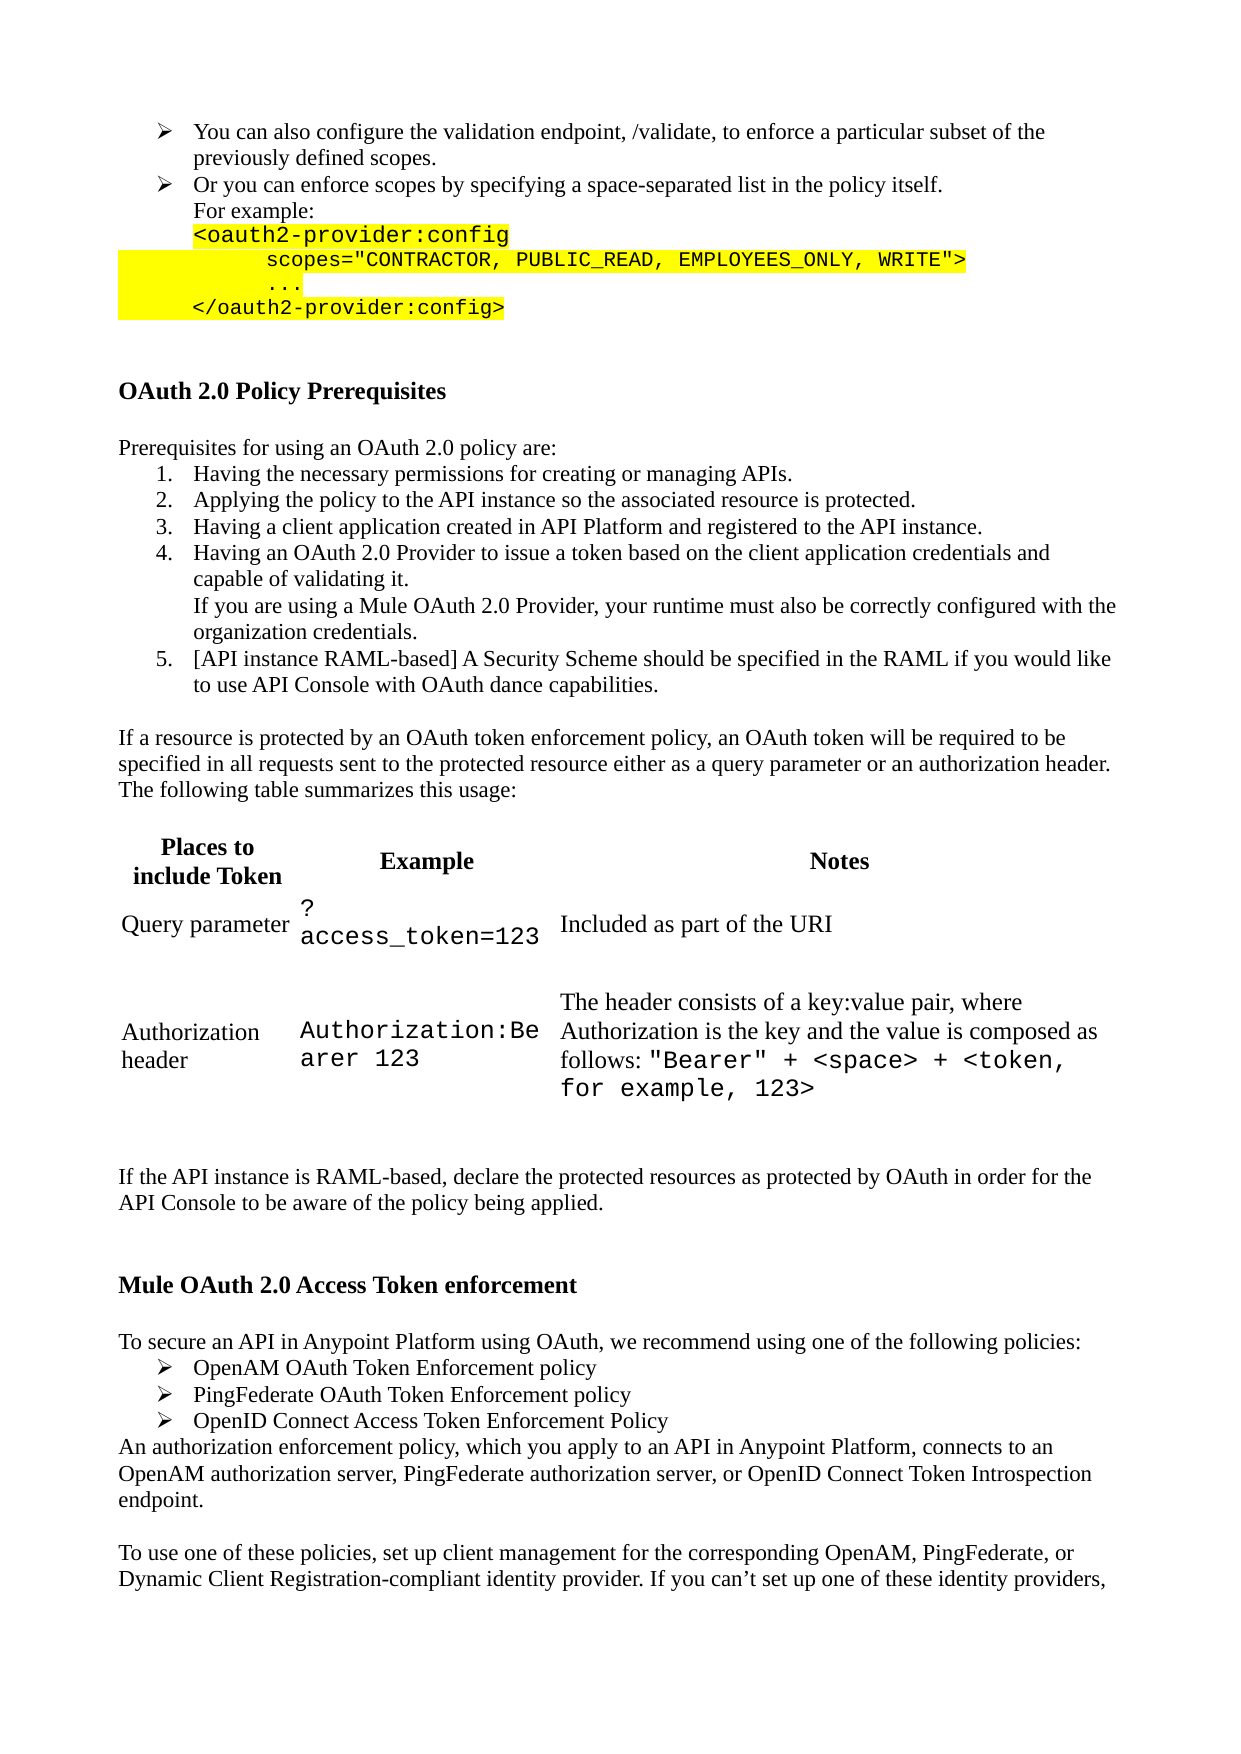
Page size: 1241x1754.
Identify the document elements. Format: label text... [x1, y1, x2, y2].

list Applying the policy to the API instance so the associated resource is protected. [156, 486, 1122, 513]
text Prerequisites for using an OAuth 2.0 policy are: [118, 434, 1122, 460]
text OAuth 2.0 Policy Prerequisites [118, 376, 1122, 405]
text To use one of these policies, set up client management for the corresponding OpenAM, PingFederate, or Dynamic Client Registration-compliant identity provider. If you can’t set up one of these identity providers, [118, 1539, 1122, 1592]
table_header Example [297, 829, 557, 892]
table_cell Included as part of the URI [557, 893, 1122, 984]
list OpenAM OAuth Token Enforcement policy [156, 1354, 1122, 1381]
table_cell Authorization header [118, 984, 297, 1136]
text ... [118, 273, 1122, 297]
text Mule OAuth 2.0 Access Token enforcement [118, 1271, 1122, 1299]
list PingFederate OAuth Token Enforcement policy [156, 1381, 1122, 1407]
list Or you can enforce scopes by specifying a space-separated list in the policy itself. [156, 171, 1122, 197]
list <oauth2-provider:config [156, 223, 1122, 249]
text An authorization enforcement policy, which you apply to an API in Anypoint Platform, connects to an OpenAM authorization server, PingFederate authorization server, or OpenID Connect Token Introspection endpoint. [118, 1433, 1122, 1512]
table_cell Query parameter [118, 893, 297, 984]
list OpenID Connect Access Token Enforcement Policy [156, 1407, 1122, 1433]
table_cell ?access_token=123 [297, 893, 557, 984]
text </oauth2-provider:config> [118, 297, 1122, 320]
list If you are using a Mule OAuth 2.0 Provider, your runtime must also be correctly configured with the organization credentials. [156, 592, 1122, 644]
text If the API instance is RAML-based, declare the protected resources as protected by OAuth in order for the API Console to be aware of the policy being applied. [118, 1163, 1122, 1215]
list For example: [156, 197, 1122, 223]
text If a resource is protected by an OAuth token enforcement policy, an OAuth token will be required to be specified in all requests sent to the protected resource either as a query parameter or an authorization header. The following table summarizes this usage: [118, 724, 1122, 803]
list Having the necessary permissions for creating or managing APIs. [156, 460, 1122, 486]
table_cell The header consists of a key:value pair, where Authorization is the key and the value is composed as follows: "Bearer" + <space> + <token, for example, 123> [557, 984, 1122, 1136]
table_header Places to include Token [118, 829, 297, 892]
table_cell Authorization:Bearer 123 [297, 984, 557, 1136]
text To secure an API in Anypoint Platform using OAuth, we recommend using one of the following policies: [118, 1328, 1122, 1354]
table_header Notes [557, 829, 1122, 892]
list You can also configure the validation endpoint, /validate, to enforce a particular subset of the previously defined scopes. [156, 118, 1122, 171]
text scopes="CONTRACTOR, PUBLIC_READ, EMPLOYEES_ONLY, WRITE"> [118, 249, 1122, 273]
list Having a client application created in API Platform and registered to the API instance. [156, 513, 1122, 539]
list Having an OAuth 2.0 Provider to issue a token based on the client application credentials and capable of validating it. [156, 539, 1122, 592]
list [API instance RAML-based] A Security Scheme should be specified in the RAML if you would like to use API Console with OAuth dance capabilities. [156, 644, 1122, 697]
